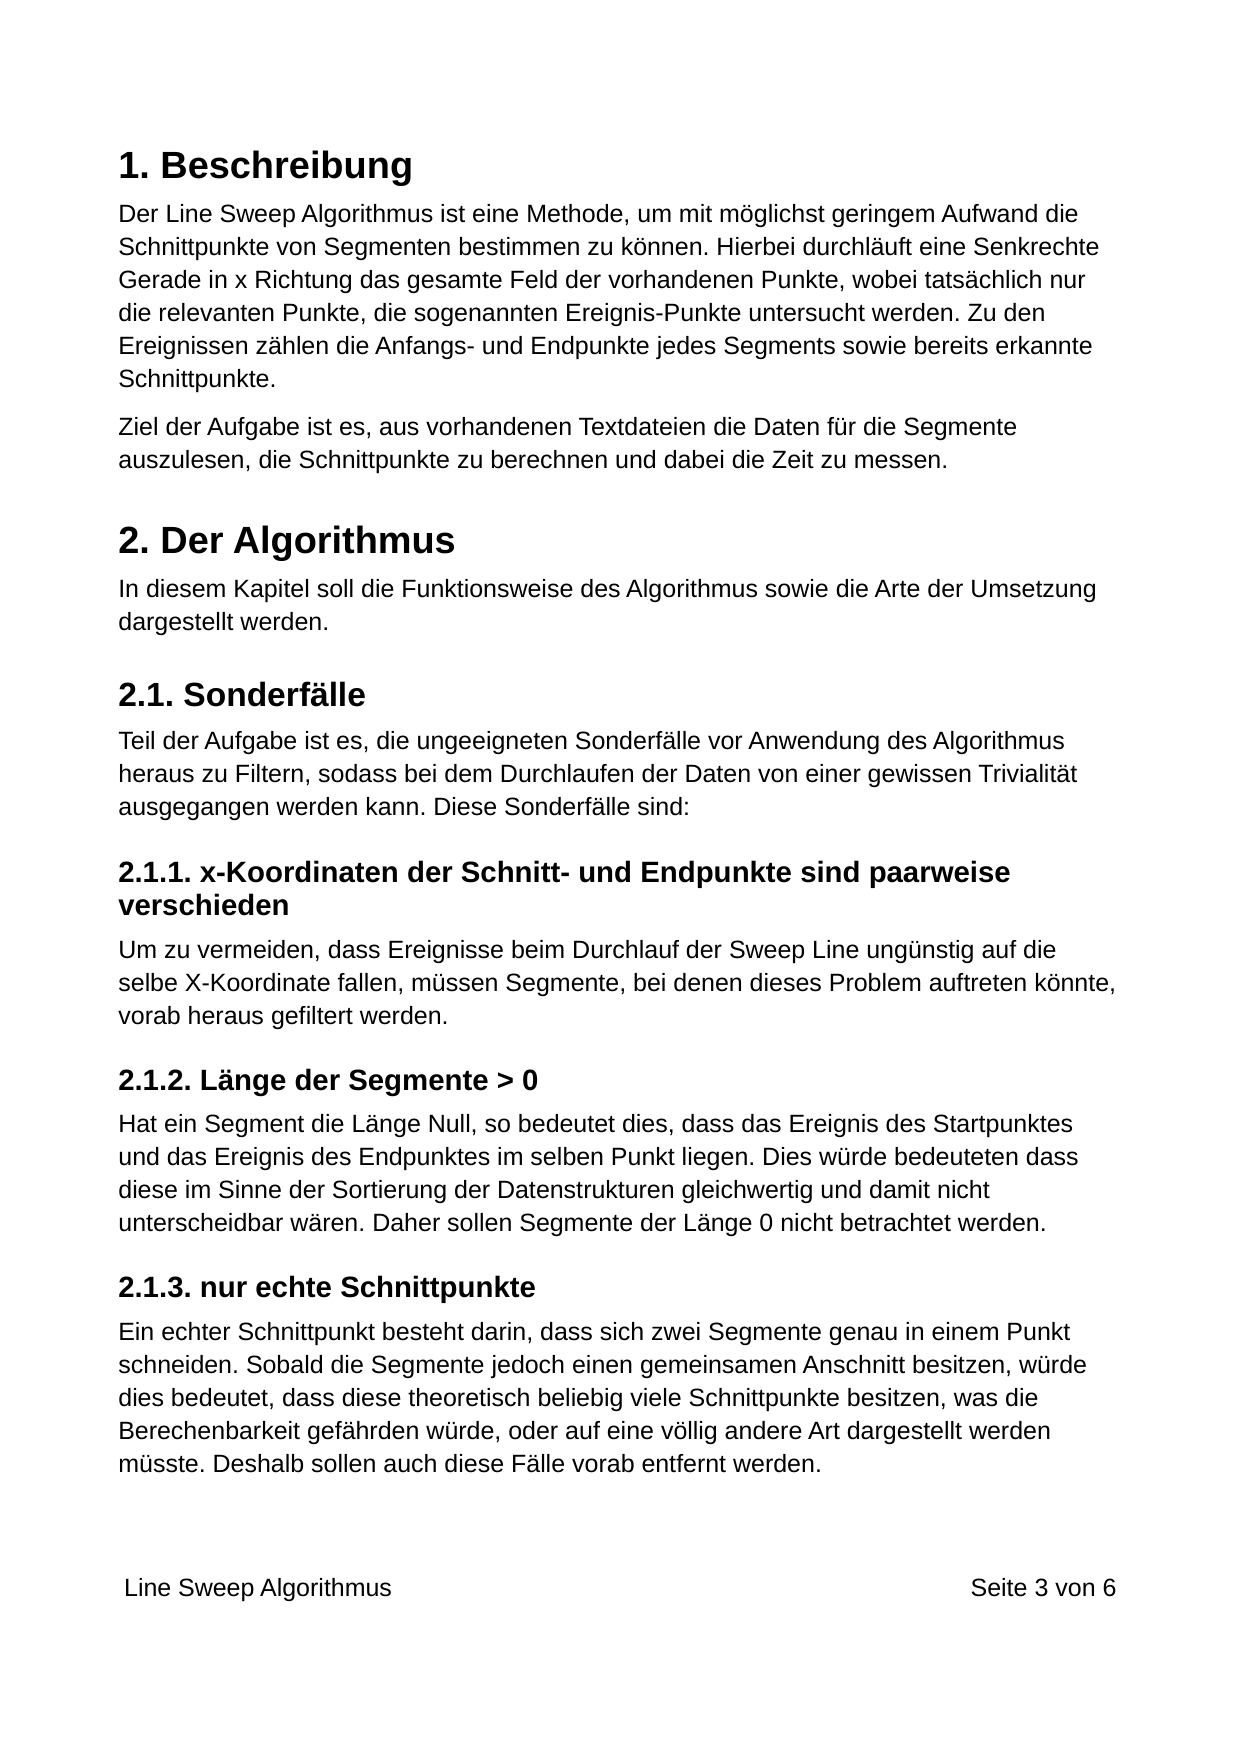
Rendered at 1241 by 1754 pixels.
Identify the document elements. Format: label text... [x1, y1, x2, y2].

subtitle 1. Beschreibung [118, 143, 1122, 187]
subtitle 2.1.3. nur echte Schnittpunkte [118, 1270, 1122, 1304]
text In diesem Kapitel soll die Funktionsweise des Algorithmus sowie die Arte der Umsetzung dargestellt werden. [118, 574, 1122, 636]
subtitle 2. Der Algorithmus [118, 518, 1122, 561]
text Ein echter Schnittpunkt besteht darin, dass sich zwei Segmente genau in einem Punkt schneiden. Sobald die Segmente jedoch einen gemeinsamen Anschnitt besitzen, würde dies bedeutet, dass diese theoretisch beliebig viele Schnittpunkte besitzen, was die Berechenbarkeit gefährden würde, oder auf eine völlig andere Art dargestellt werden müsste. Deshalb sollen auch diese Fälle vorab entfernt werden. [118, 1317, 1122, 1477]
text Hat ein Segment die Länge Null, so bedeutet dies, dass das Ereignis des Startpunktes und das Ereignis des Endpunktes im selben Punkt liegen. Dies würde bedeuteten dass diese im Sinne der Sortierung der Datenstrukturen gleichwertig und damit nicht unterscheidbar wären. Daher sollen Segmente der Länge 0 nicht betrachtet werden. [118, 1109, 1122, 1237]
text Teil der Aufgabe ist es, die ungeeigneten Sonderfälle vor Anwendung des Algorithmus heraus zu Filtern, sodass bei dem Durchlaufen der Daten von einer gewissen Trivialität ausgegangen werden kann. Diese Sonderfälle sind: [118, 726, 1122, 821]
subtitle 2.1.2. Länge der Segmente > 0 [118, 1063, 1122, 1097]
subtitle 2.1. Sonderfälle [118, 675, 1122, 714]
text Um zu vermeiden, dass Ereignisse beim Durchlauf der Sweep Line ungünstig auf die selbe X-Koordinate fallen, müssen Segmente, bei denen dieses Problem auftreten könnte, vorab heraus gefiltert werden. [118, 934, 1122, 1029]
text Ziel der Aufgabe ist es, aus vorhandenen Textdateien die Daten für die Segmente auszulesen, die Schnittpunkte zu berechnen und dabei die Zeit zu messen. [118, 412, 1122, 474]
subtitle 2.1.1. x-Koordinaten der Schnitt- und Endpunkte sind paarweise verschieden [118, 854, 1122, 922]
text Der Line Sweep Algorithmus ist eine Methode, um mit möglichst geringem Aufwand die Schnittpunkte von Segmenten bestimmen zu können. Hierbei durchläuft eine Senkrechte Gerade in x Richtung das gesamte Feld der vorhandenen Punkte, wobei tatsächlich nur die relevanten Punkte, die sogenannten Ereignis-Punkte untersucht werden. Zu den Ereignissen zählen die Anfangs- und Endpunkte jedes Segments sowie bereits erkannte Schnittpunkte. [118, 199, 1122, 393]
